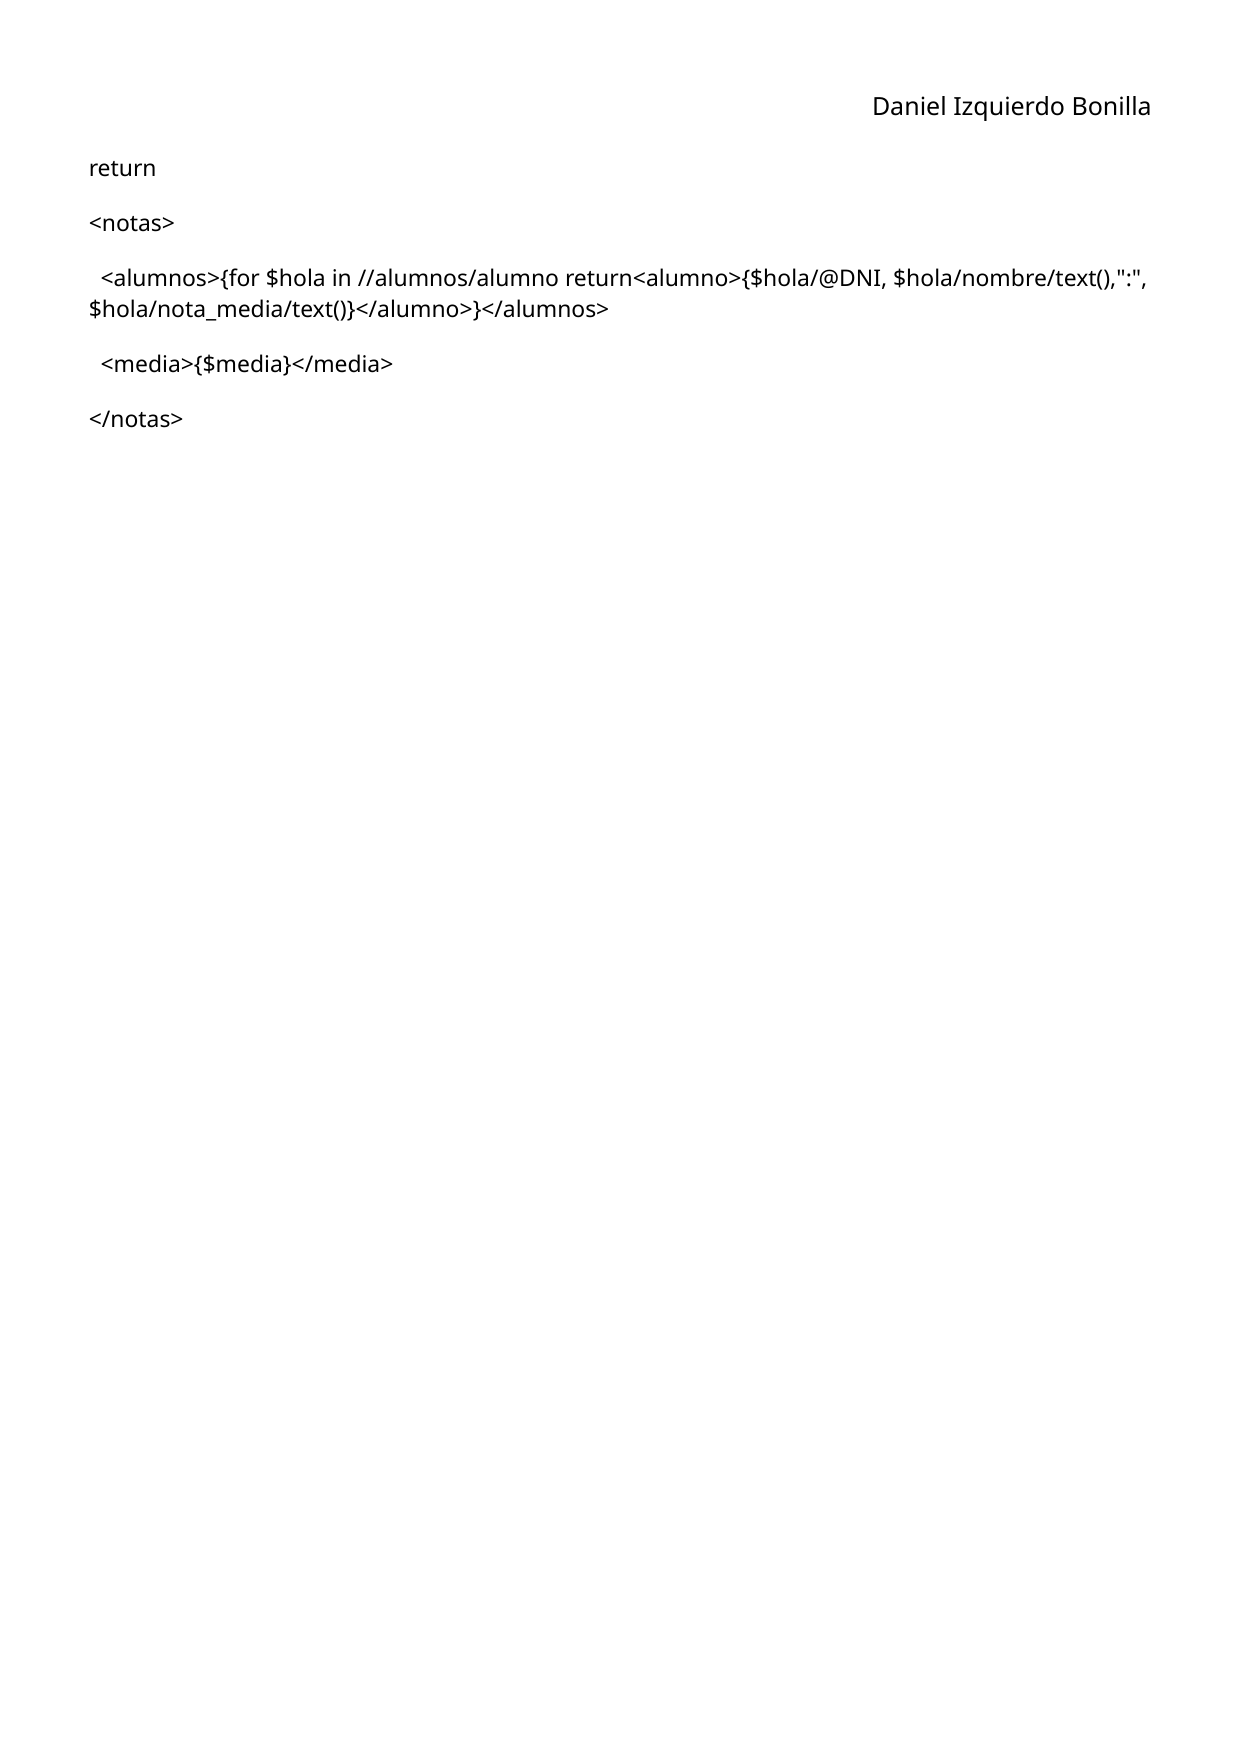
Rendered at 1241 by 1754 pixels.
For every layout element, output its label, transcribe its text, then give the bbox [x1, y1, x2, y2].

text <alumnos>{for $hola in //alumnos/alumno return<alumno>{$hola/@DNI, $hola/nombre/text(),":",$hola/nota_media/text()}</alumno>}</alumnos> [88, 262, 1152, 324]
text </notas> [88, 403, 1152, 434]
text <notas> [88, 207, 1152, 238]
text return [88, 152, 1152, 183]
text <media>{$media}</media> [88, 348, 1152, 379]
